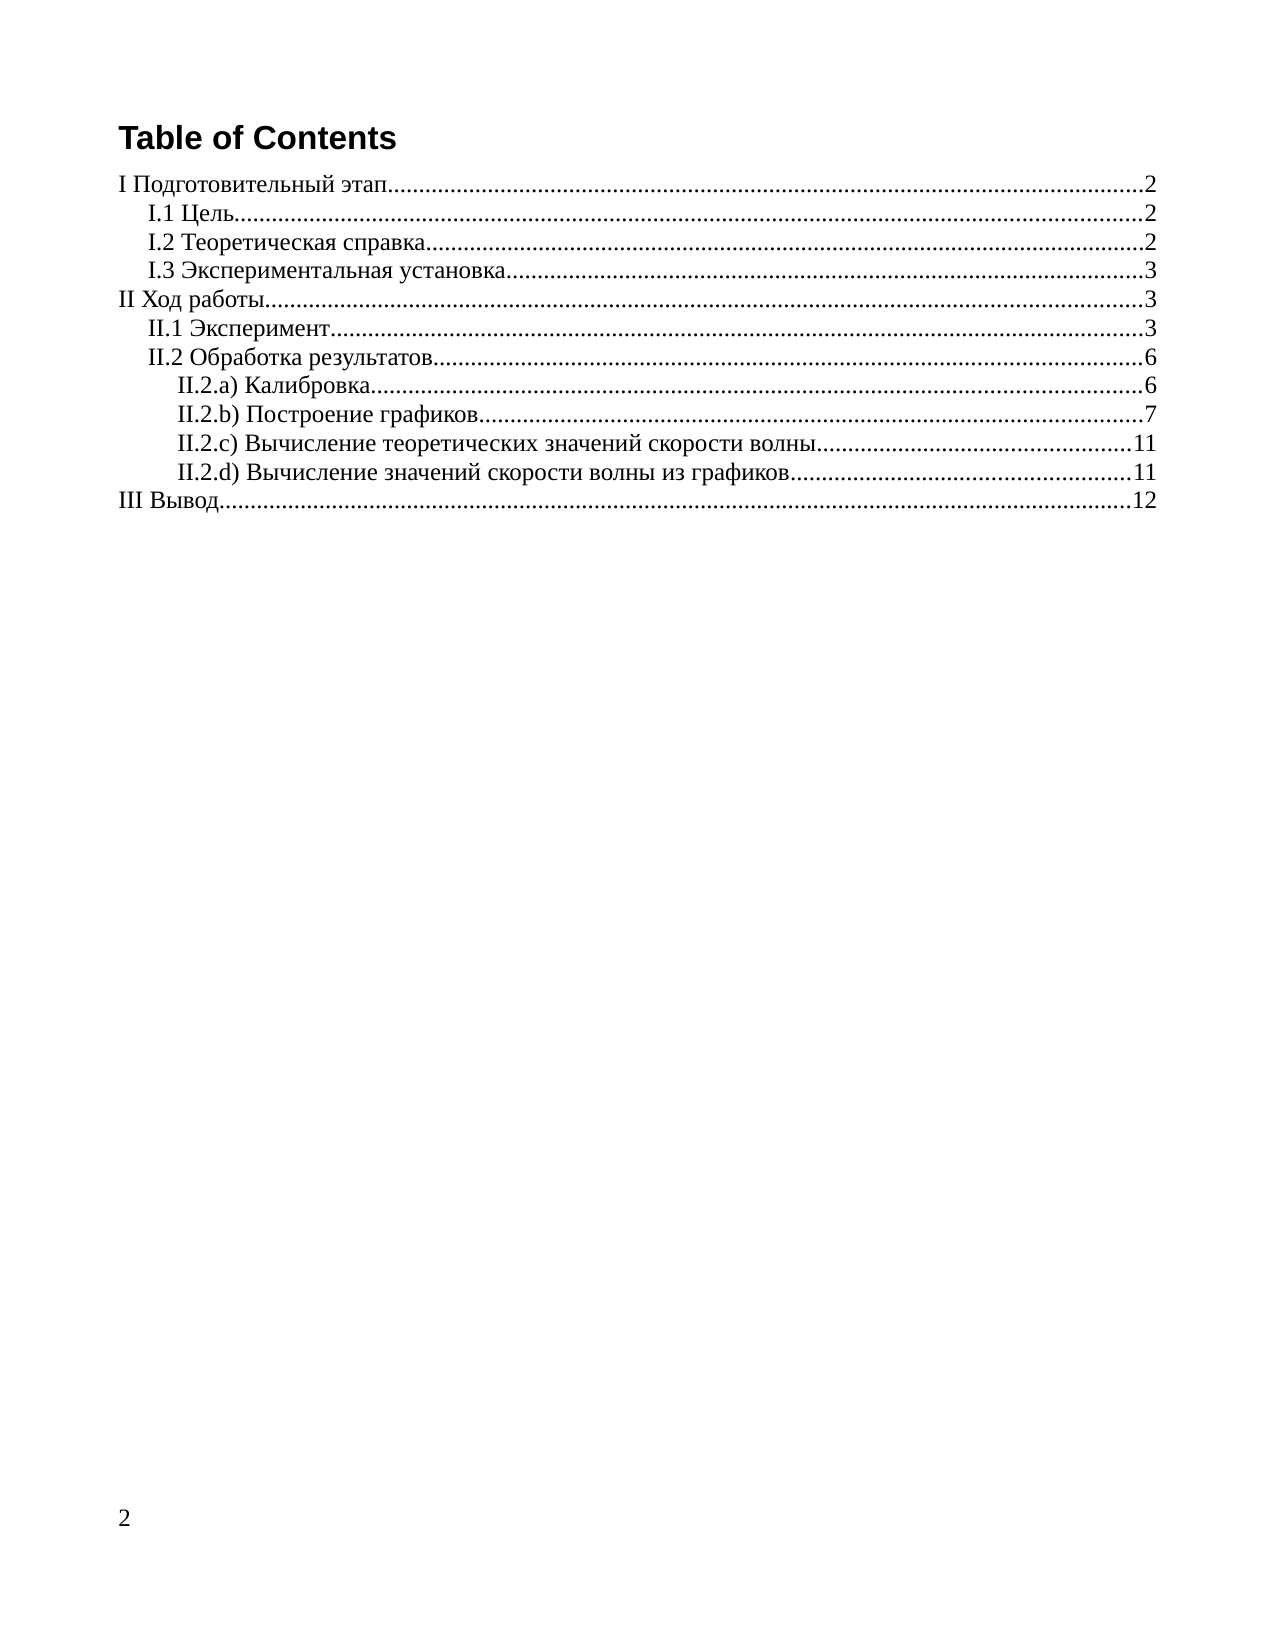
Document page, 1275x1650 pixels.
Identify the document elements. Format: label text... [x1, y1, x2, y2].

text II Ход работы 3 [118, 284, 1157, 313]
text II.2.b) Построение графиков 7 [177, 399, 1157, 428]
text II.2.d) Вычисление значений скорости волны из графиков 11 [177, 457, 1157, 485]
text II.2.c) Вычисление теоретических значений скорости волны 11 [177, 428, 1157, 457]
subtitle Table of Contents [118, 118, 1157, 157]
text III Вывод 12 [118, 485, 1157, 514]
text II.1 Эксперимент 3 [148, 313, 1157, 342]
text I.1 Цель 2 [148, 198, 1157, 227]
text I.3 Экспериментальная установка 3 [148, 255, 1157, 284]
text I.2 Теоретическая справка 2 [148, 227, 1157, 255]
text II.2.a) Калибровка 6 [177, 370, 1157, 399]
text I Подготовительный этап 2 [118, 169, 1157, 198]
text II.2 Обработка результатов 6 [148, 342, 1157, 370]
